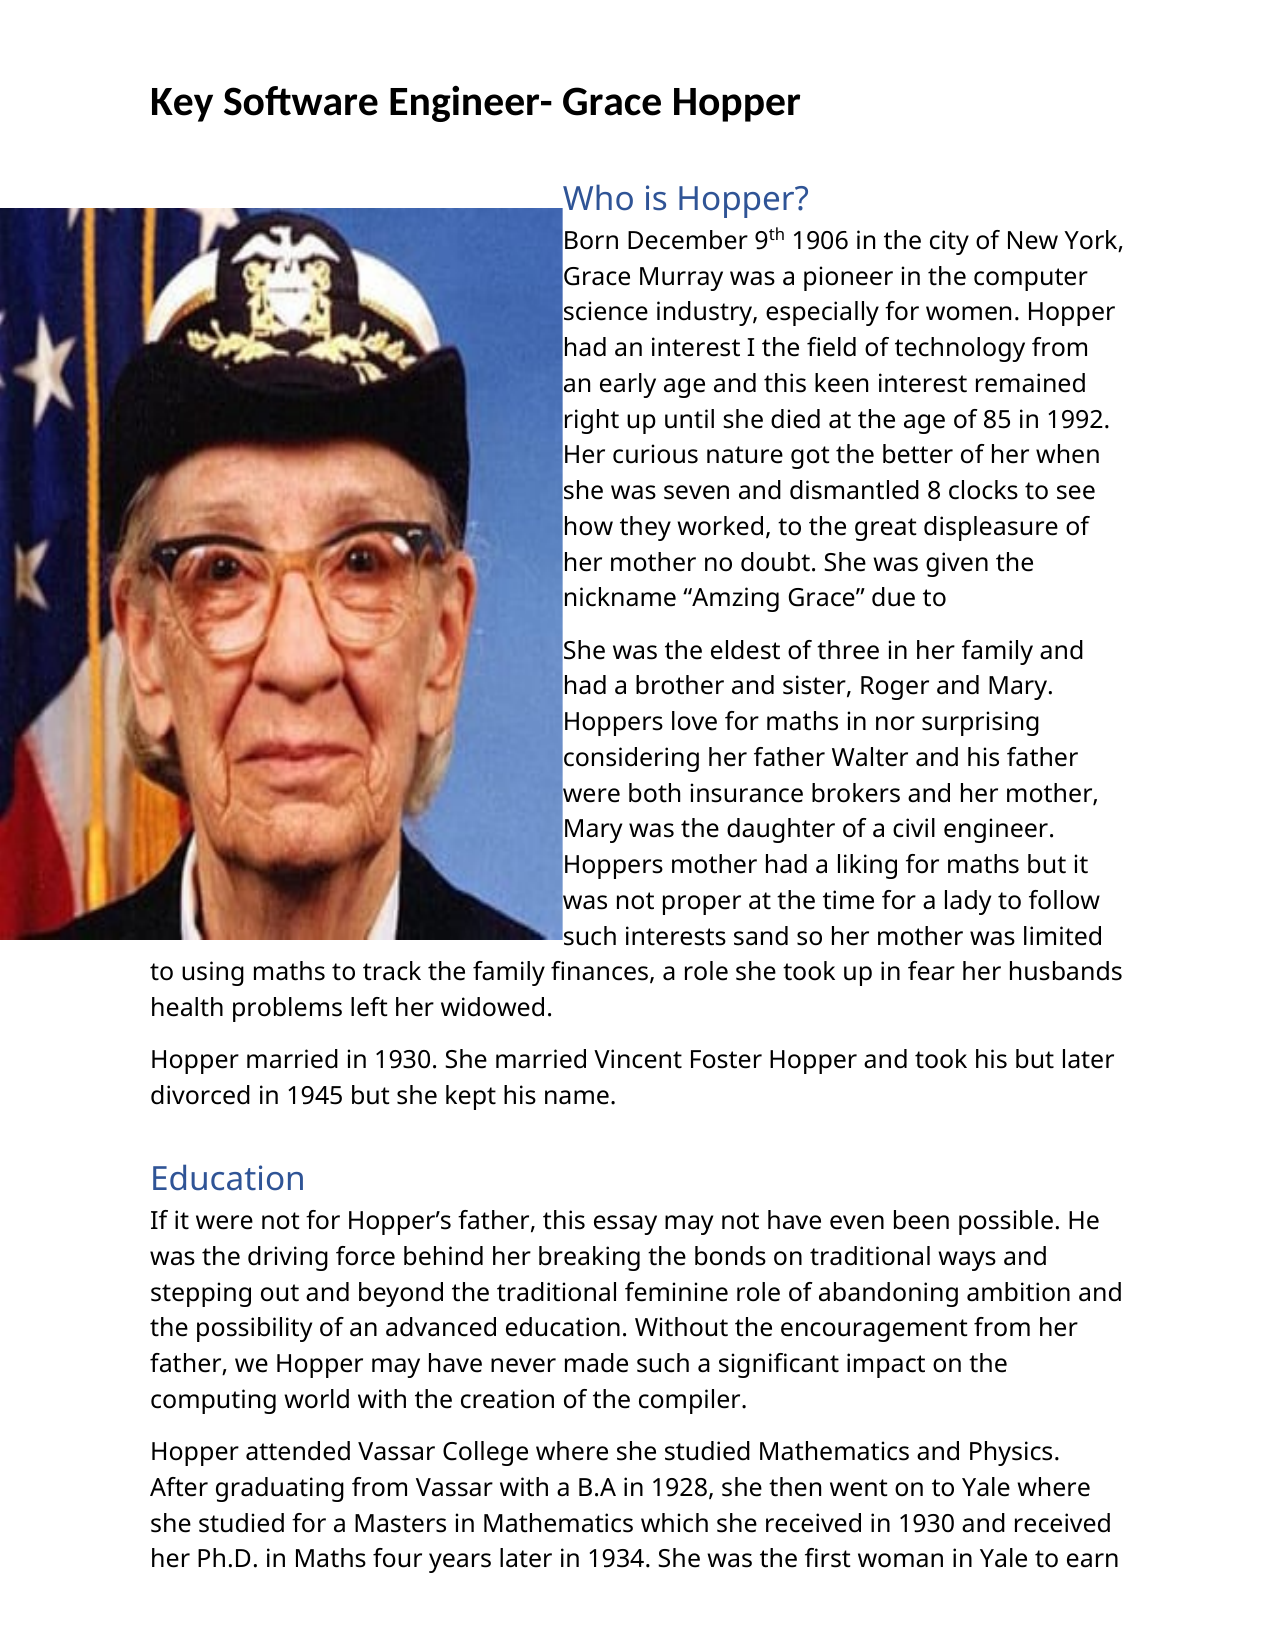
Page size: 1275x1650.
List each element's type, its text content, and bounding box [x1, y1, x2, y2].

text If it were not for Hopper’s father, this essay may not have even been possible. He was the driving force behind her breaking the bonds on traditional ways and stepping out and beyond the traditional feminine role of abandoning ambition and the possibility of an advanced education. Without the encouragement from her father, we Hopper may have never made such a significant impact on the computing world with the creation of the compiler. [150, 1203, 1125, 1415]
text She was the eldest of three in her family and had a brother and sister, Roger and Mary. Hoppers love for maths in nor surprising considering her father Walter and his father were both insurance brokers and her mother, Mary was the daughter of a civil engineer. Hoppers mother had a liking for maths but it was not proper at the time for a lady to follow such interests sand so her mother was limited to using maths to track the family finances, a role she took up in fear her husbands health problems left her widowed. [150, 632, 1125, 1024]
subtitle Education [150, 1155, 1125, 1201]
text Born December 9th 1906 in the city of New York, Grace Murray was a pioneer in the computer science industry, especially for women. Hopper had an interest I the field of technology from an early age and this keen interest remained right up until she died at the age of 85 in 1992. Her curious nature got the better of her when she was seven and dismantled 8 clocks to see how they worked, to the great displeasure of her mother no doubt. She was given the nickname “Amzing Grace” due to [563, 223, 1125, 614]
subtitle Who is Hopper? [150, 175, 1125, 220]
text Hopper attended Vassar College where she studied Mathematics and Physics. After graduating from Vassar with a B.A in 1928, she then went on to Yale where she studied for a Masters in Mathematics which she received in 1930 and received her Ph.D. in Maths four years later in 1934. She was the first woman in Yale to earn [150, 1434, 1125, 1575]
text Hopper married in 1930. She married Vincent Foster Hopper and took his but later divorced in 1945 but she kept his name. [150, 1042, 1125, 1112]
